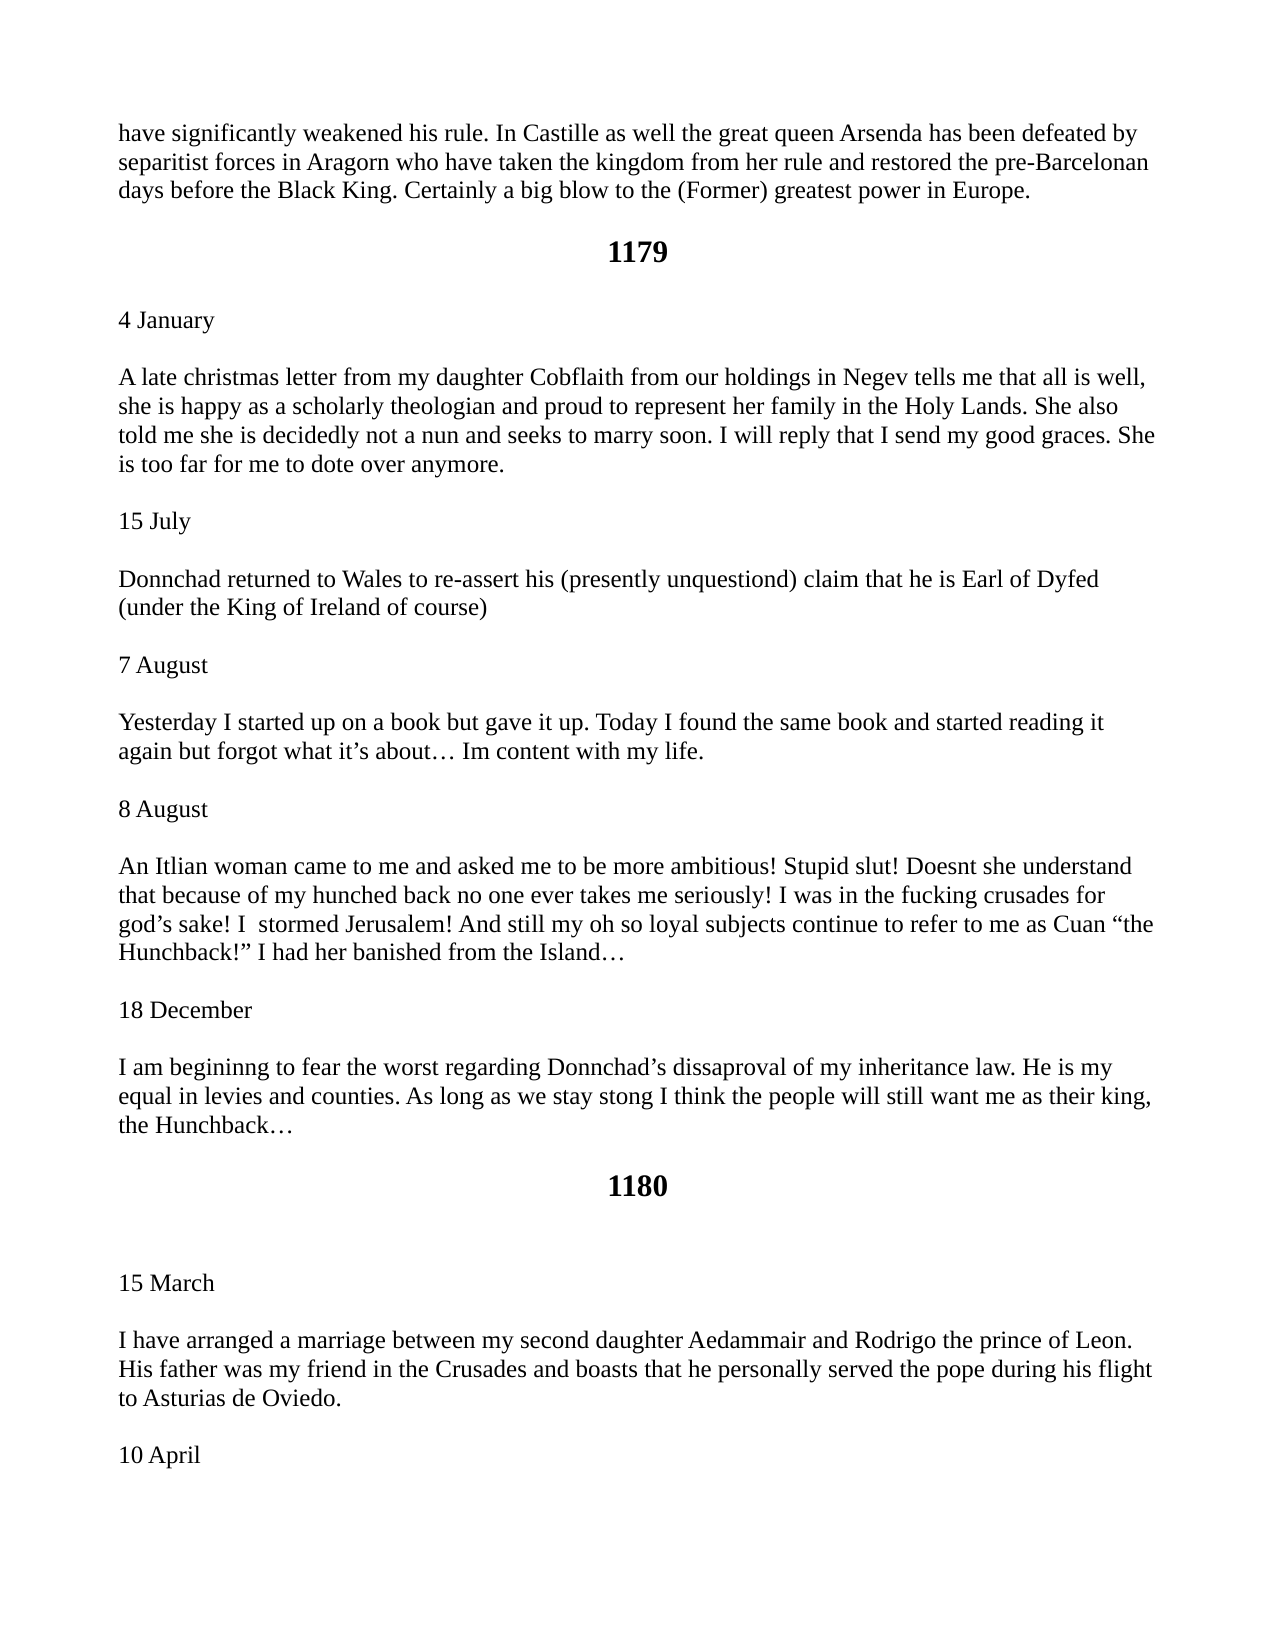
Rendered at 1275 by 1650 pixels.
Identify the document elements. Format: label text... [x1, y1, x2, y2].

text An Itlian woman came to me and asked me to be more ambitious! Stupid slut! Doesnt she understand that because of my hunched back no one ever takes me seriously! I was in the fucking crusades for god’s sake! I stormed Jerusalem! And still my oh so loyal subjects continue to refer to me as Cuan “the Hunchback!” I had her banished from the Island… [118, 851, 1157, 966]
text 15 July [118, 506, 1157, 535]
text I am begininng to fear the worst regarding Donnchad’s dissaproval of my inheritance law. He is my equal in levies and counties. As long as we stay stong I think the people will still want me as their king, the Hunchback… [118, 1052, 1157, 1139]
text A late christmas letter from my daughter Cobflaith from our holdings in Negev tells me that all is well, she is happy as a scholarly theologian and proud to represent her family in the Holy Lands. She also told me she is decidedly not a nun and seeks to marry soon. I will reply that I send my good graces. She is too far for me to dote over anymore. [118, 362, 1157, 477]
text 18 December [118, 995, 1157, 1024]
text Yesterday I started up on a book but gave it up. Today I found the same book and started reading it again but forgot what it’s about… Im content with my life. [118, 679, 1157, 765]
text 15 March [118, 1268, 1157, 1297]
text 4 January [118, 305, 1157, 334]
text Donnchad returned to Wales to re-assert his (presently unquestiond) claim that he is Earl of Dyfed (under the King of Ireland of course) [118, 564, 1157, 621]
text 1180 [118, 1167, 1157, 1203]
text 1179 [118, 233, 1157, 269]
text 10 April [118, 1441, 1157, 1469]
text 7 August [118, 650, 1157, 679]
text have significantly weakened his rule. In Castille as well the great queen Arsenda has been defeated by separitist forces in Aragorn who have taken the kingdom from her rule and restored the pre-Barcelonan days before the Black King. Certainly a big blow to the (Former) greatest power in Europe. [118, 118, 1157, 204]
text I have arranged a marriage between my second daughter Aedammair and Rodrigo the prince of Leon. His father was my friend in the Crusades and boasts that he personally served the pope during his flight to Asturias de Oviedo. [118, 1326, 1157, 1412]
text 8 August [118, 794, 1157, 822]
